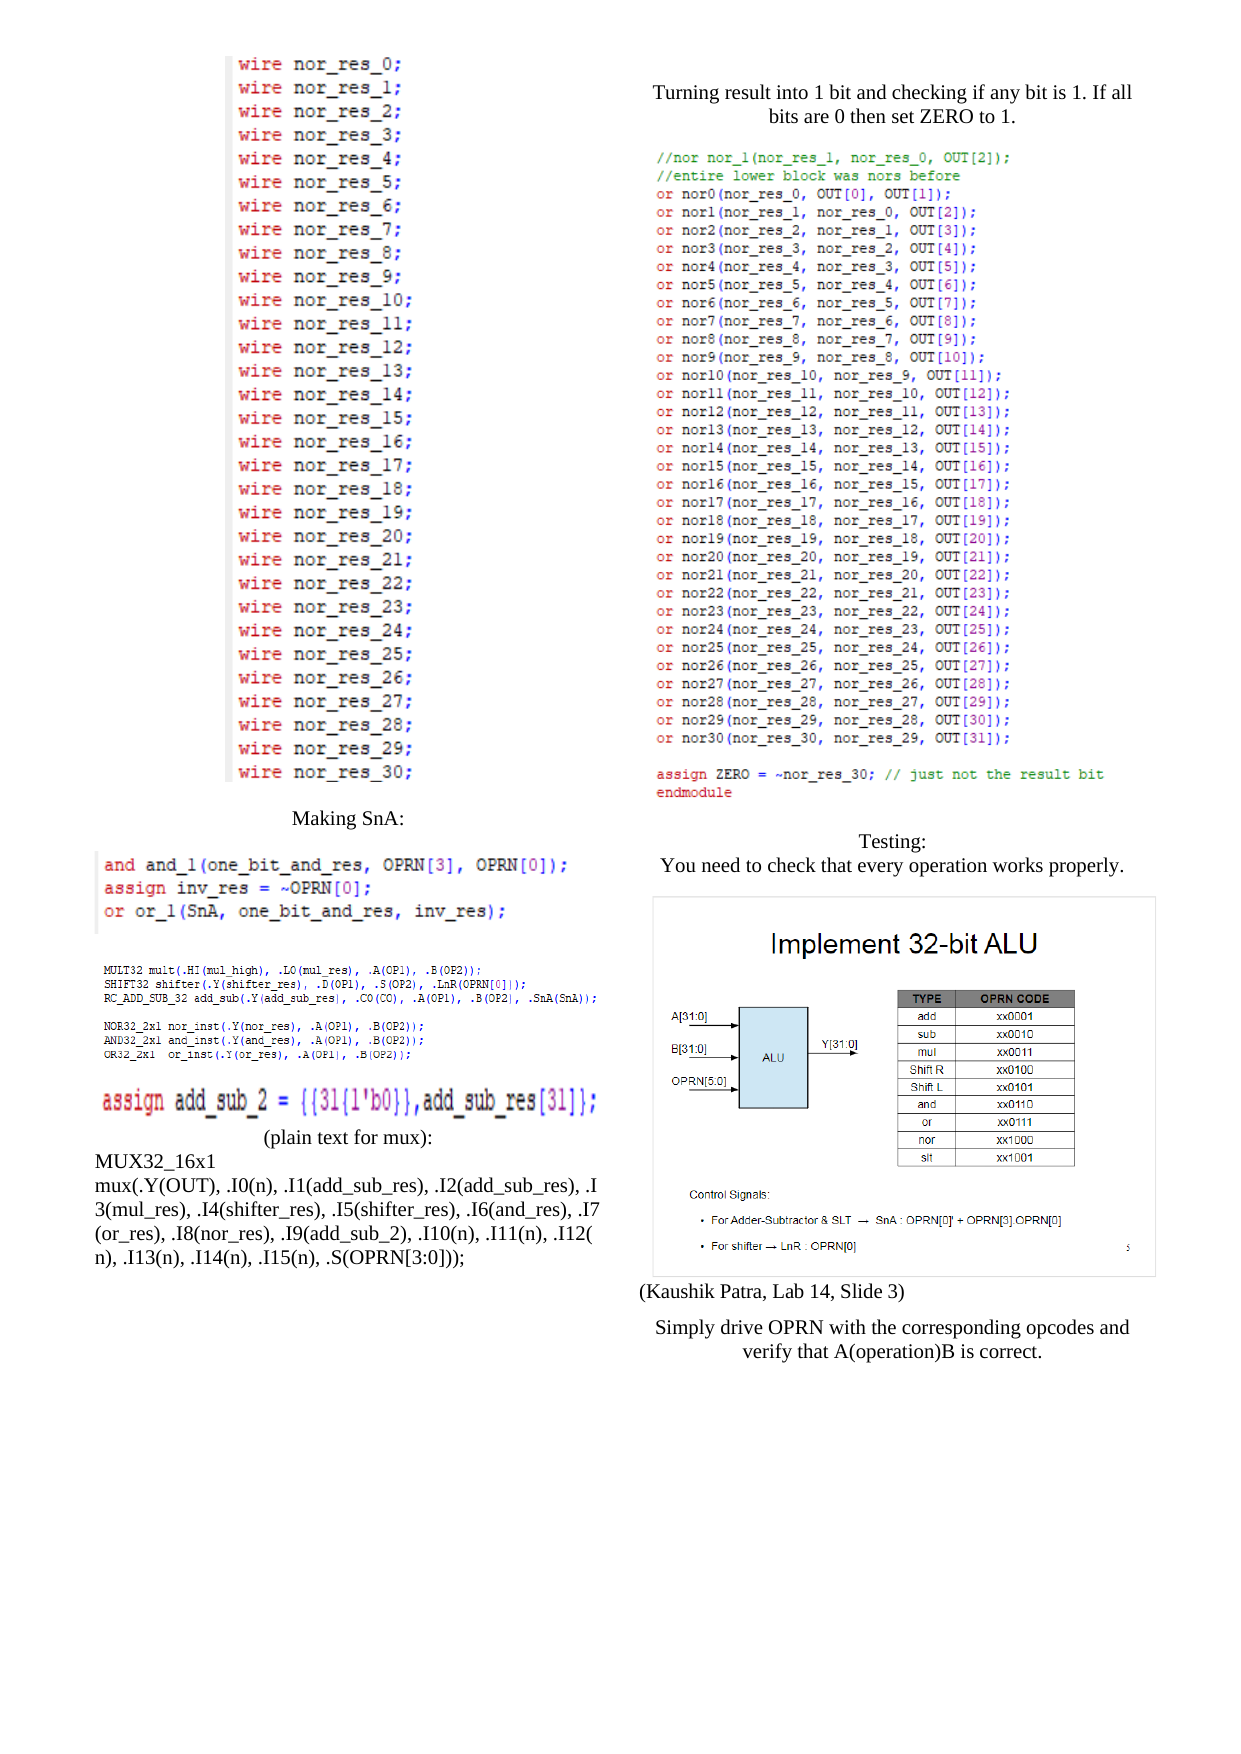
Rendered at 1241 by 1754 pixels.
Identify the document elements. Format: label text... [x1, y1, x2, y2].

text Making SnA: [94, 806, 601, 830]
text (Kaushik Patra, Lab 14, Slide 3) [639, 1264, 1146, 1303]
text MUX32_16x1 mux(.Y(OUT), .I0(n), .I1(add_sub_res), .I2(add_sub_res), .I3(mul_res), .I4(shifter_res), .I5(shifter_res), .I6(and_res), .I7(or_res), .I8(nor_res), .I9(add_sub_2), .I10(n), .I11(n), .I12(n), .I13(n), .I14(n), .I15(n), .S(OPRN[3:0])); [94, 1149, 601, 1269]
text (plain text for mux): [94, 958, 601, 1149]
text Turning result into 1 bit and checking if any bit is 1. If all bits are 0 then set ZERO to 1. [639, 80, 1146, 128]
text Testing: [639, 829, 1146, 853]
text You need to check that every operation works properly. [639, 853, 1146, 877]
text Simply drive OPRN with the corresponding opcodes and verify that A(operation)B is correct. [639, 1315, 1146, 1363]
